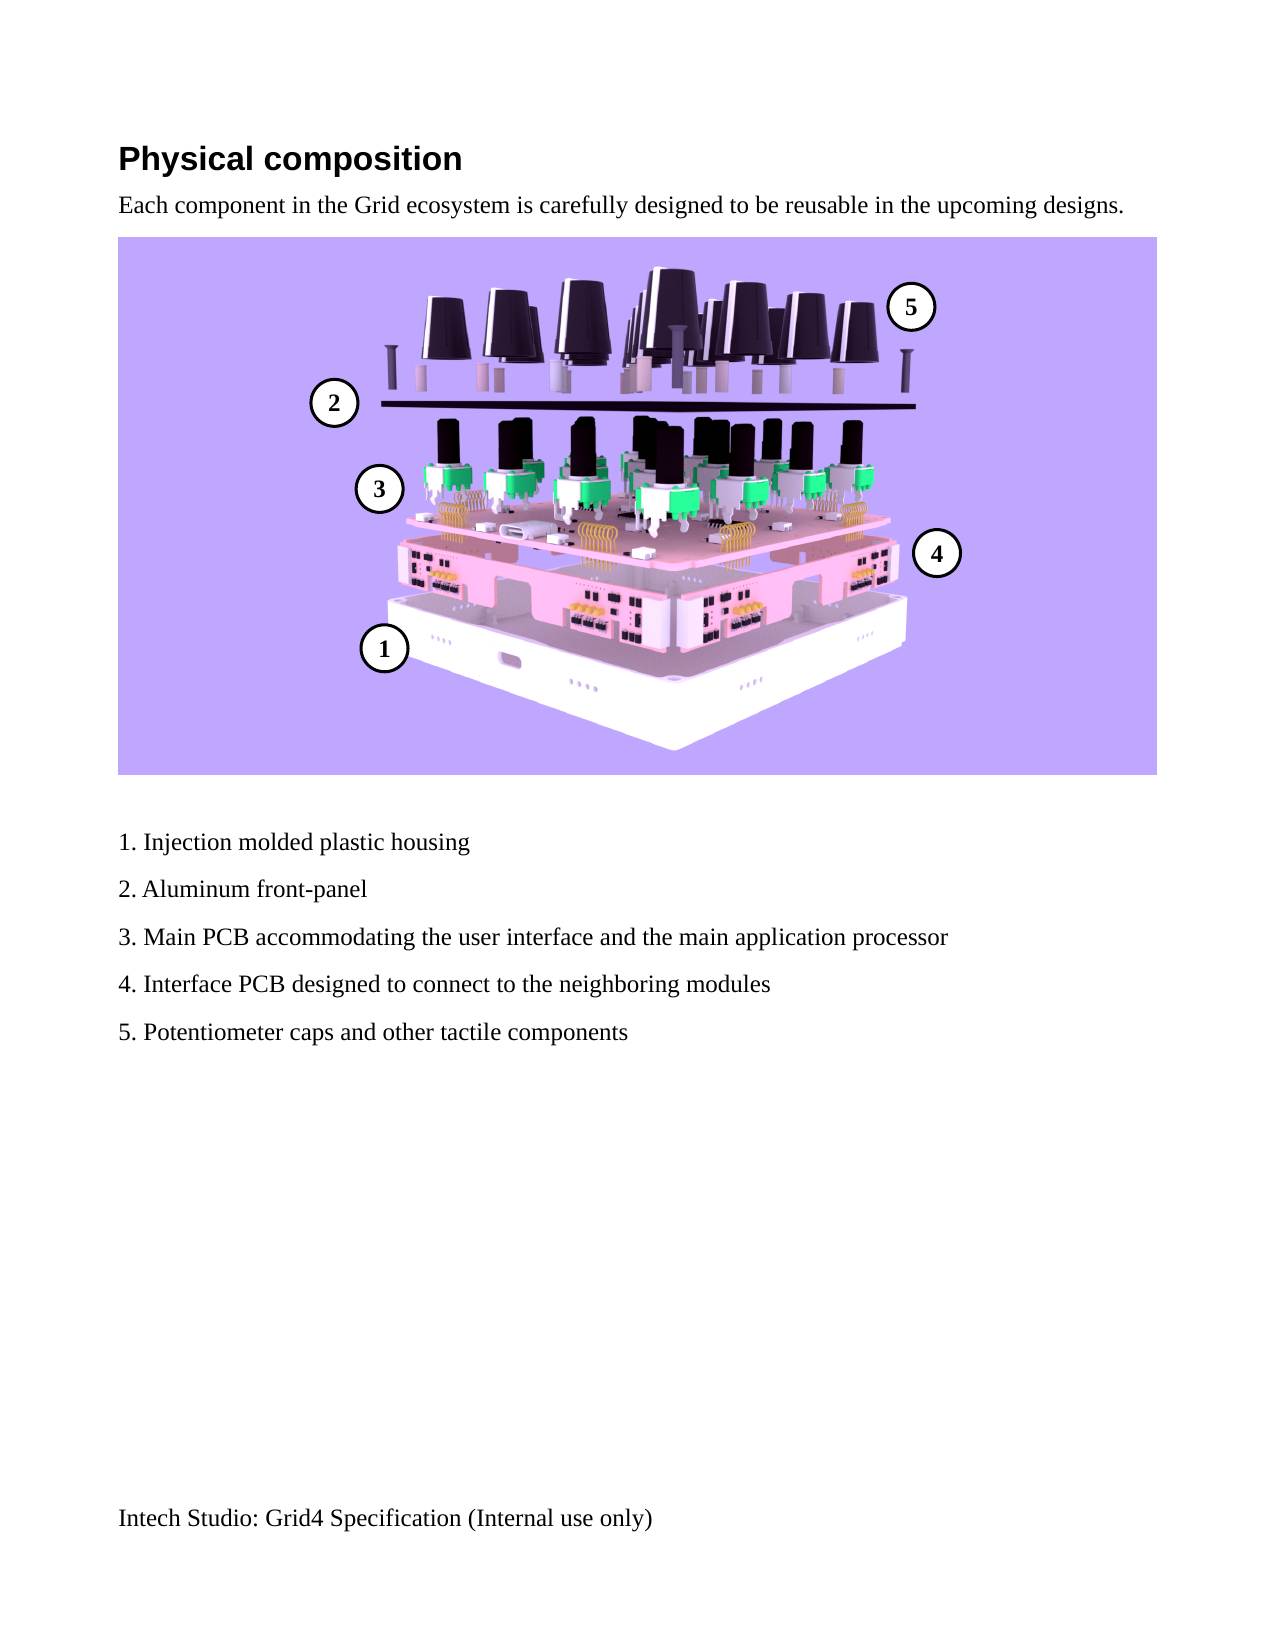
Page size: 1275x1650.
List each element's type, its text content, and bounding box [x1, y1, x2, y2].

picture [118, 237, 1157, 775]
text 2. Aluminum front-panel [118, 874, 1157, 903]
text 4. Interface PCB designed to connect to the neighboring modules [118, 969, 1157, 998]
text 1. Injection molded plastic housing [118, 827, 1157, 856]
subtitle Physical composition [118, 139, 1157, 178]
text 5. Potentiometer caps and other tactile components [118, 1017, 1157, 1046]
text Each component in the Grid ecosystem is carefully designed to be reusable in the upcoming designs. [118, 190, 1157, 219]
text 3. Main PCB accommodating the user interface and the main application processor [118, 922, 1157, 951]
